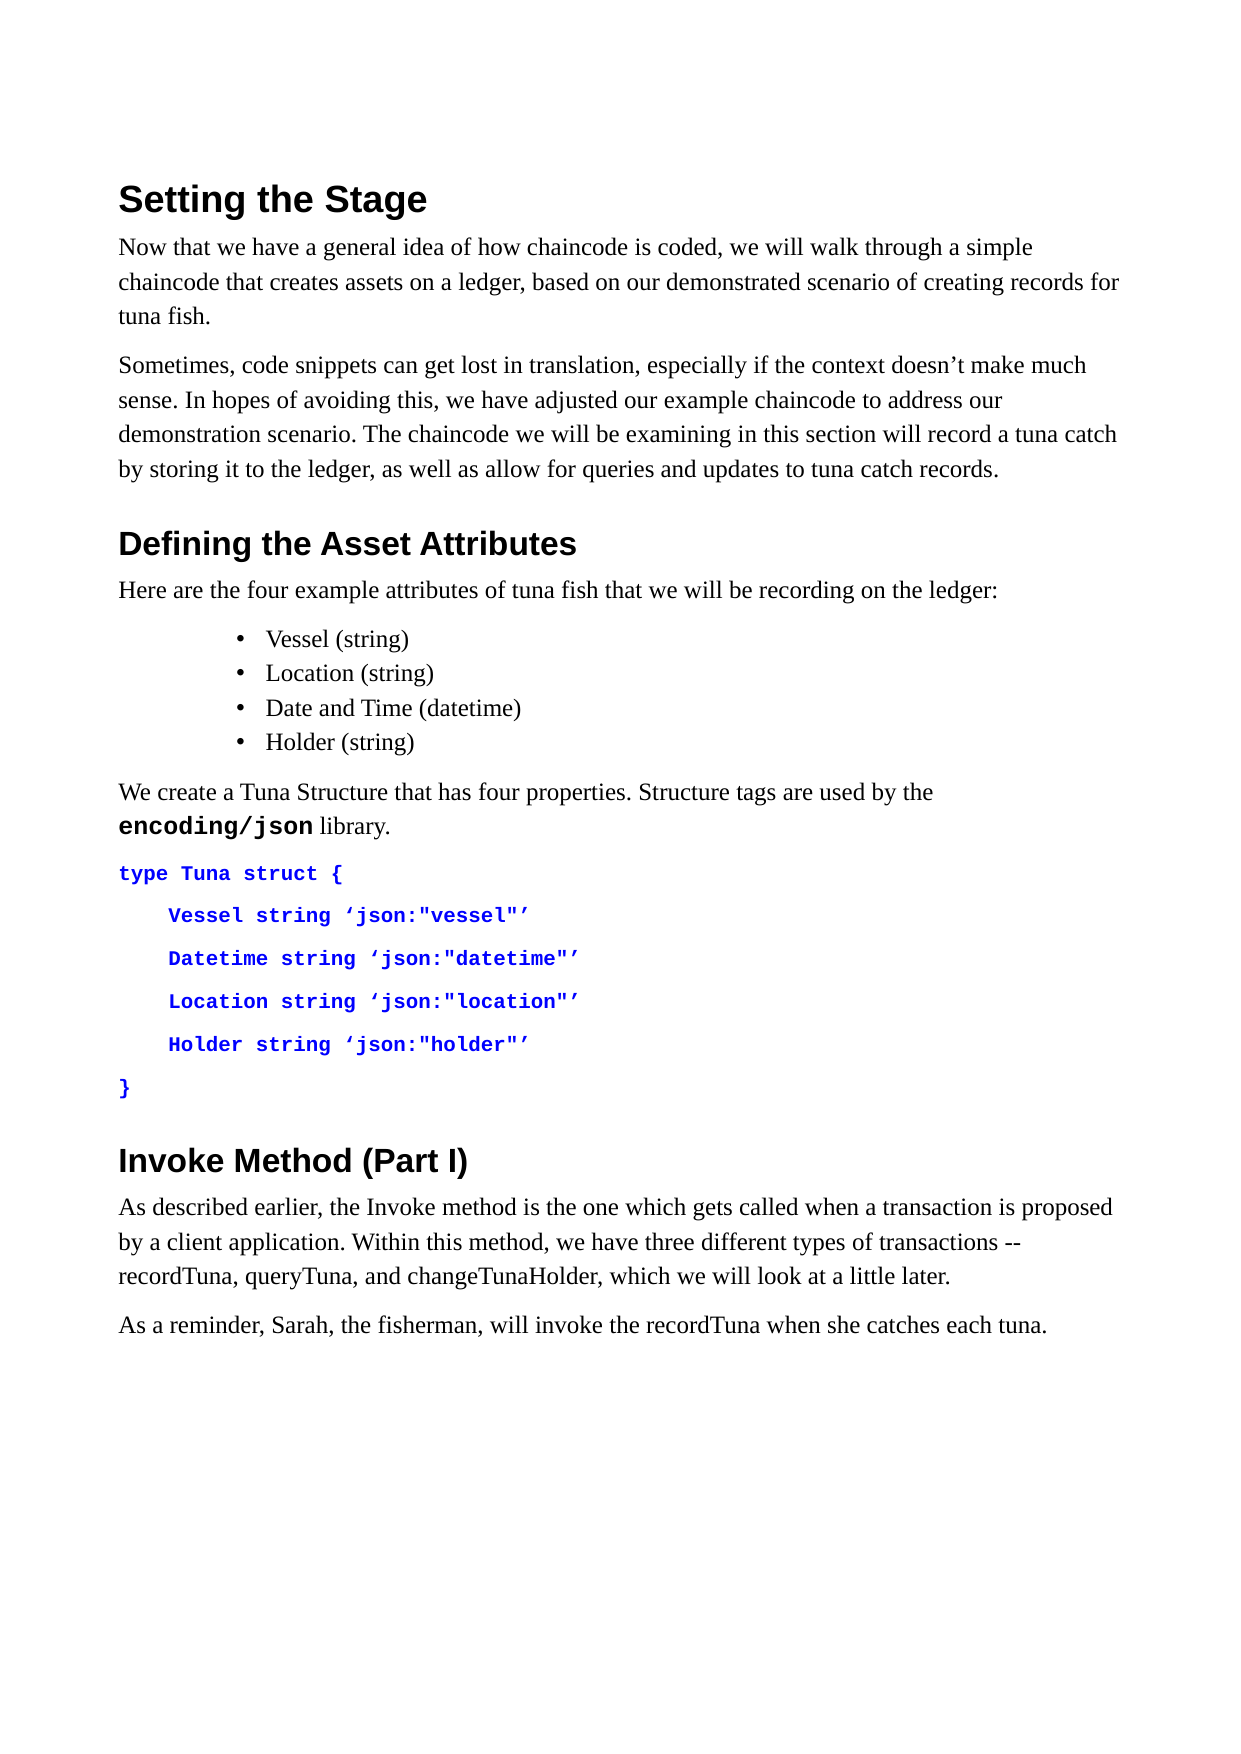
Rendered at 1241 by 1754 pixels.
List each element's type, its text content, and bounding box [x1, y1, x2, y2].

text Vessel string ‘json:"vessel"’ [118, 906, 1122, 929]
text As a reminder, Sarah, the fisherman, will invoke the recordTuna when she catches each tuna. [118, 1310, 1122, 1339]
text Holder string ‘json:"holder"’ [118, 1034, 1122, 1058]
list Date and Time (datetime) [236, 693, 1122, 722]
subtitle Setting the Stage [118, 176, 1122, 220]
list Holder (string) [236, 727, 1122, 756]
text } [118, 1077, 1122, 1101]
text Here are the four example attributes of tuna fish that we will be recording on the ledger: [118, 575, 1122, 604]
subtitle Defining the Asset Attributes [118, 524, 1122, 562]
text Sometimes, code snippets can get lost in translation, especially if the context doesn’t make much sense. In hopes of avoiding this, we have adjusted our example chaincode to address our demonstration scenario. The chaincode we will be examining in this section will record a tuna catch by storing it to the ledger, as well as allow for queries and updates to tuna catch records. [118, 351, 1122, 483]
text As described earlier, the Invoke method is the one which gets called when a transaction is proposed by a client application. Within this method, we have three different types of transactions -- recordTuna, queryTuna, and changeTunaHolder, which we will look at a little later. [118, 1192, 1122, 1290]
list Location (string) [236, 658, 1122, 687]
text Datetime string ‘json:"datetime"’ [118, 948, 1122, 972]
text Now that we have a general idea of how chaincode is coded, we will walk through a simple chaincode that creates assets on a ledger, based on our demonstrated scenario of creating records for tuna fish. [118, 232, 1122, 330]
text Location string ‘json:"location"’ [118, 991, 1122, 1015]
text We create a Tuna Structure that has four properties. Structure tags are used by the encoding/json library. [118, 777, 1122, 842]
list Vessel (string) [236, 624, 1122, 653]
subtitle Invoke Method (Part I) [118, 1141, 1122, 1179]
text type Tuna struct { [118, 863, 1122, 886]
